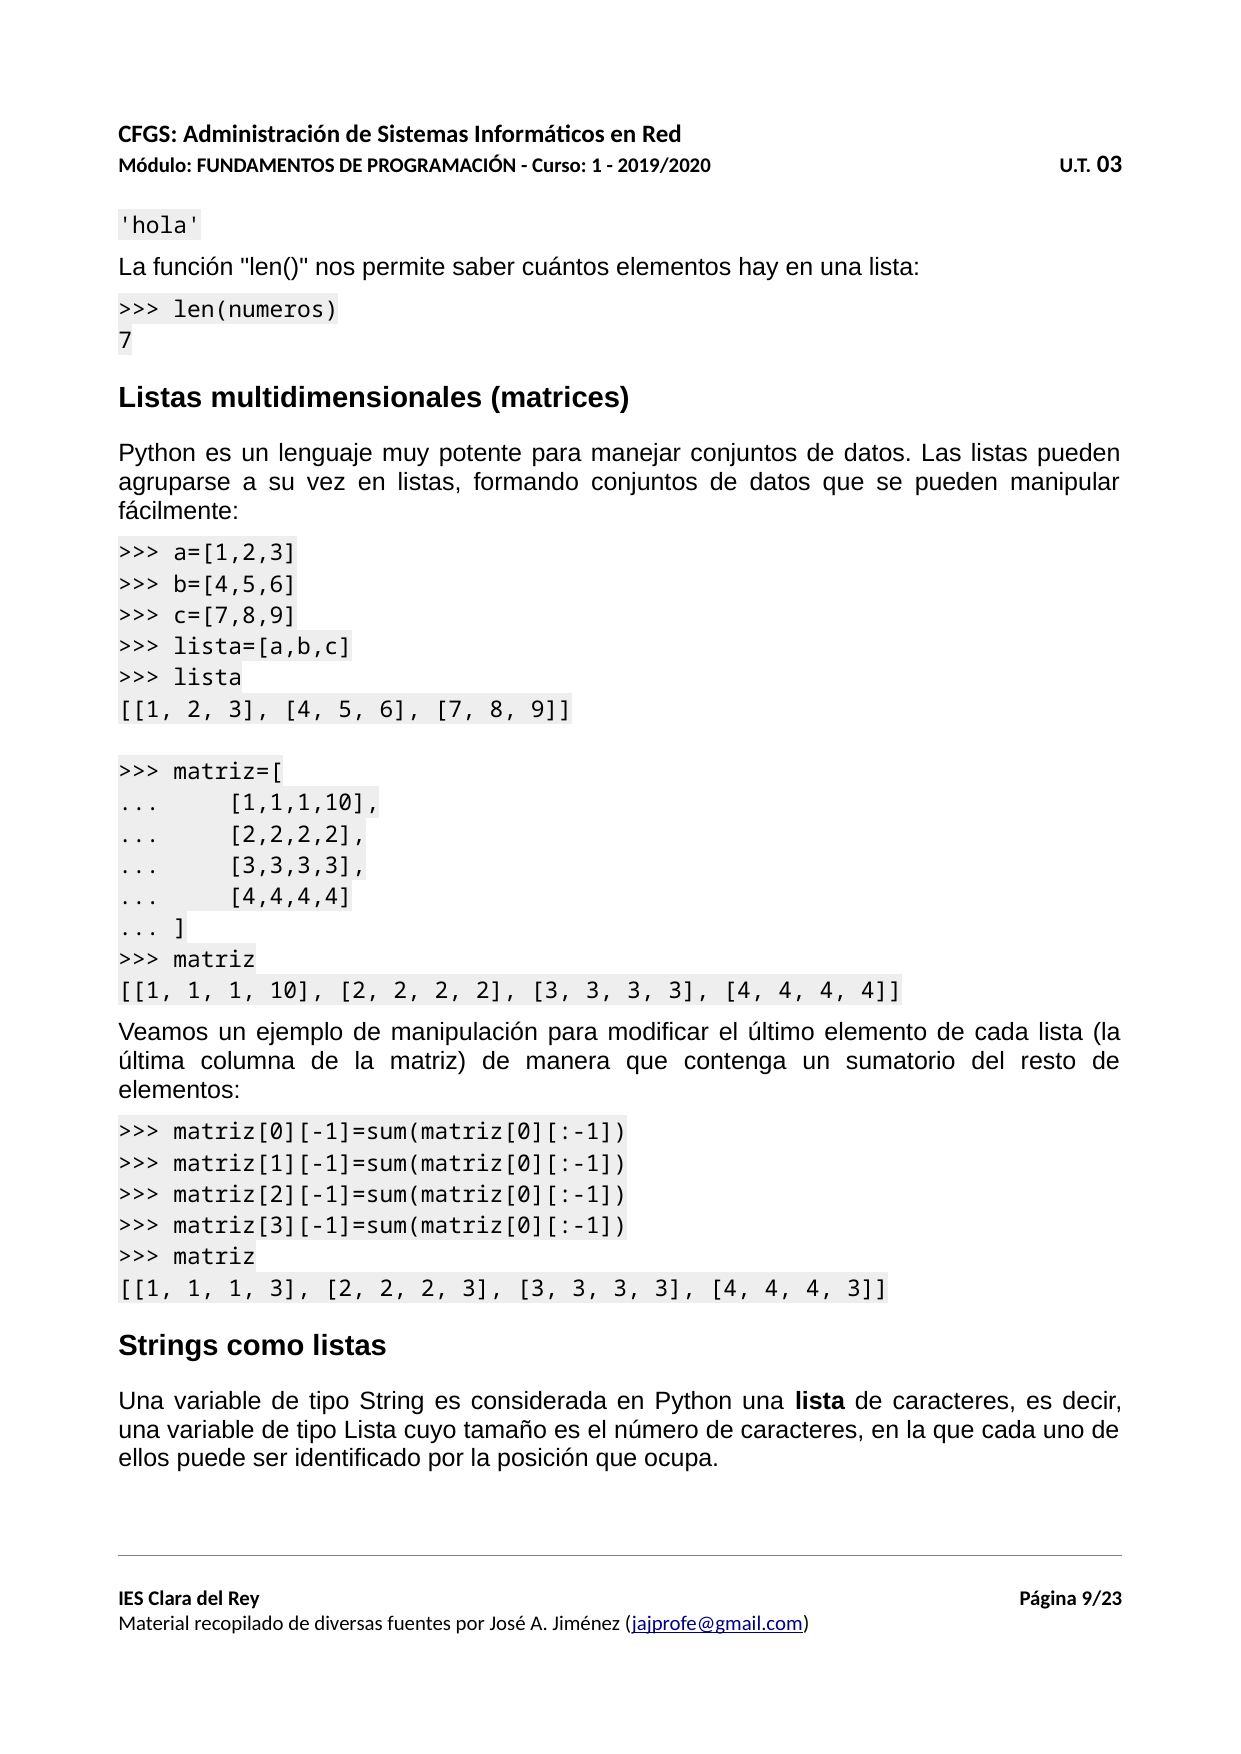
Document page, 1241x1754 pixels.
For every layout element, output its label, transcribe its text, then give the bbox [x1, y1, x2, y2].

subtitle Listas multidimensionales (matrices) [118, 380, 1122, 414]
text [[1, 1, 1, 3], [2, 2, 2, 3], [3, 3, 3, 3], [4, 4, 4, 3]] [888, 1272, 1122, 1303]
text >>> len(numeros) [338, 293, 1122, 324]
text ... [3,3,3,3], [366, 849, 1122, 880]
text >>> matriz[0][-1]=sum(matriz[0][:-1]) [627, 1115, 1122, 1147]
text >>> matriz[3][-1]=sum(matriz[0][:-1]) [627, 1209, 1122, 1240]
text >>> c=[7,8,9] [297, 599, 1122, 630]
text ... ] [187, 911, 1122, 943]
text [[1, 1, 1, 10], [2, 2, 2, 2], [3, 3, 3, 3], [4, 4, 4, 4]] [902, 974, 1122, 1005]
text ... [4,4,4,4] [352, 880, 1122, 911]
text [[1, 2, 3], [4, 5, 6], [7, 8, 9]] [572, 693, 1122, 724]
text Una variable de tipo String es considerada en Python una lista de caracteres, es decir, una variable de tipo Lista cuyo tamaño es el número de caracteres, en la que cada uno de ellos puede ser identificado por la posición que ocupa. [118, 1386, 1122, 1472]
text >>> lista [242, 661, 1122, 693]
text Python es un lenguaje muy potente para manejar conjuntos de datos. Las listas pueden agruparse a su vez en listas, formando conjuntos de datos que se pueden manipular fácilmente: [118, 438, 1122, 524]
text ... [1,1,1,10], [379, 786, 1122, 818]
text 'hola' [201, 209, 1122, 240]
text >>> matriz[1][-1]=sum(matriz[0][:-1]) [627, 1147, 1122, 1178]
text >>> matriz=[ [283, 755, 1122, 786]
text 7 [132, 324, 1122, 355]
text >>> b=[4,5,6] [297, 568, 1122, 599]
text >>> a=[1,2,3] [297, 536, 1122, 568]
text >>> matriz[2][-1]=sum(matriz[0][:-1]) [627, 1178, 1122, 1209]
text La función "len()" nos permite saber cuántos elementos hay en una lista: [118, 252, 1122, 281]
text >>> lista=[a,b,c] [352, 630, 1122, 661]
text Veamos un ejemplo de manipulación para modificar el último elemento de cada lista (la última columna de la matriz) de manera que contenga un sumatorio del resto de elementos: [118, 1017, 1122, 1103]
text >>> matriz [256, 1240, 1122, 1272]
text >>> matriz [256, 943, 1122, 974]
text ... [2,2,2,2], [366, 818, 1122, 849]
subtitle Strings como listas [118, 1328, 1122, 1361]
